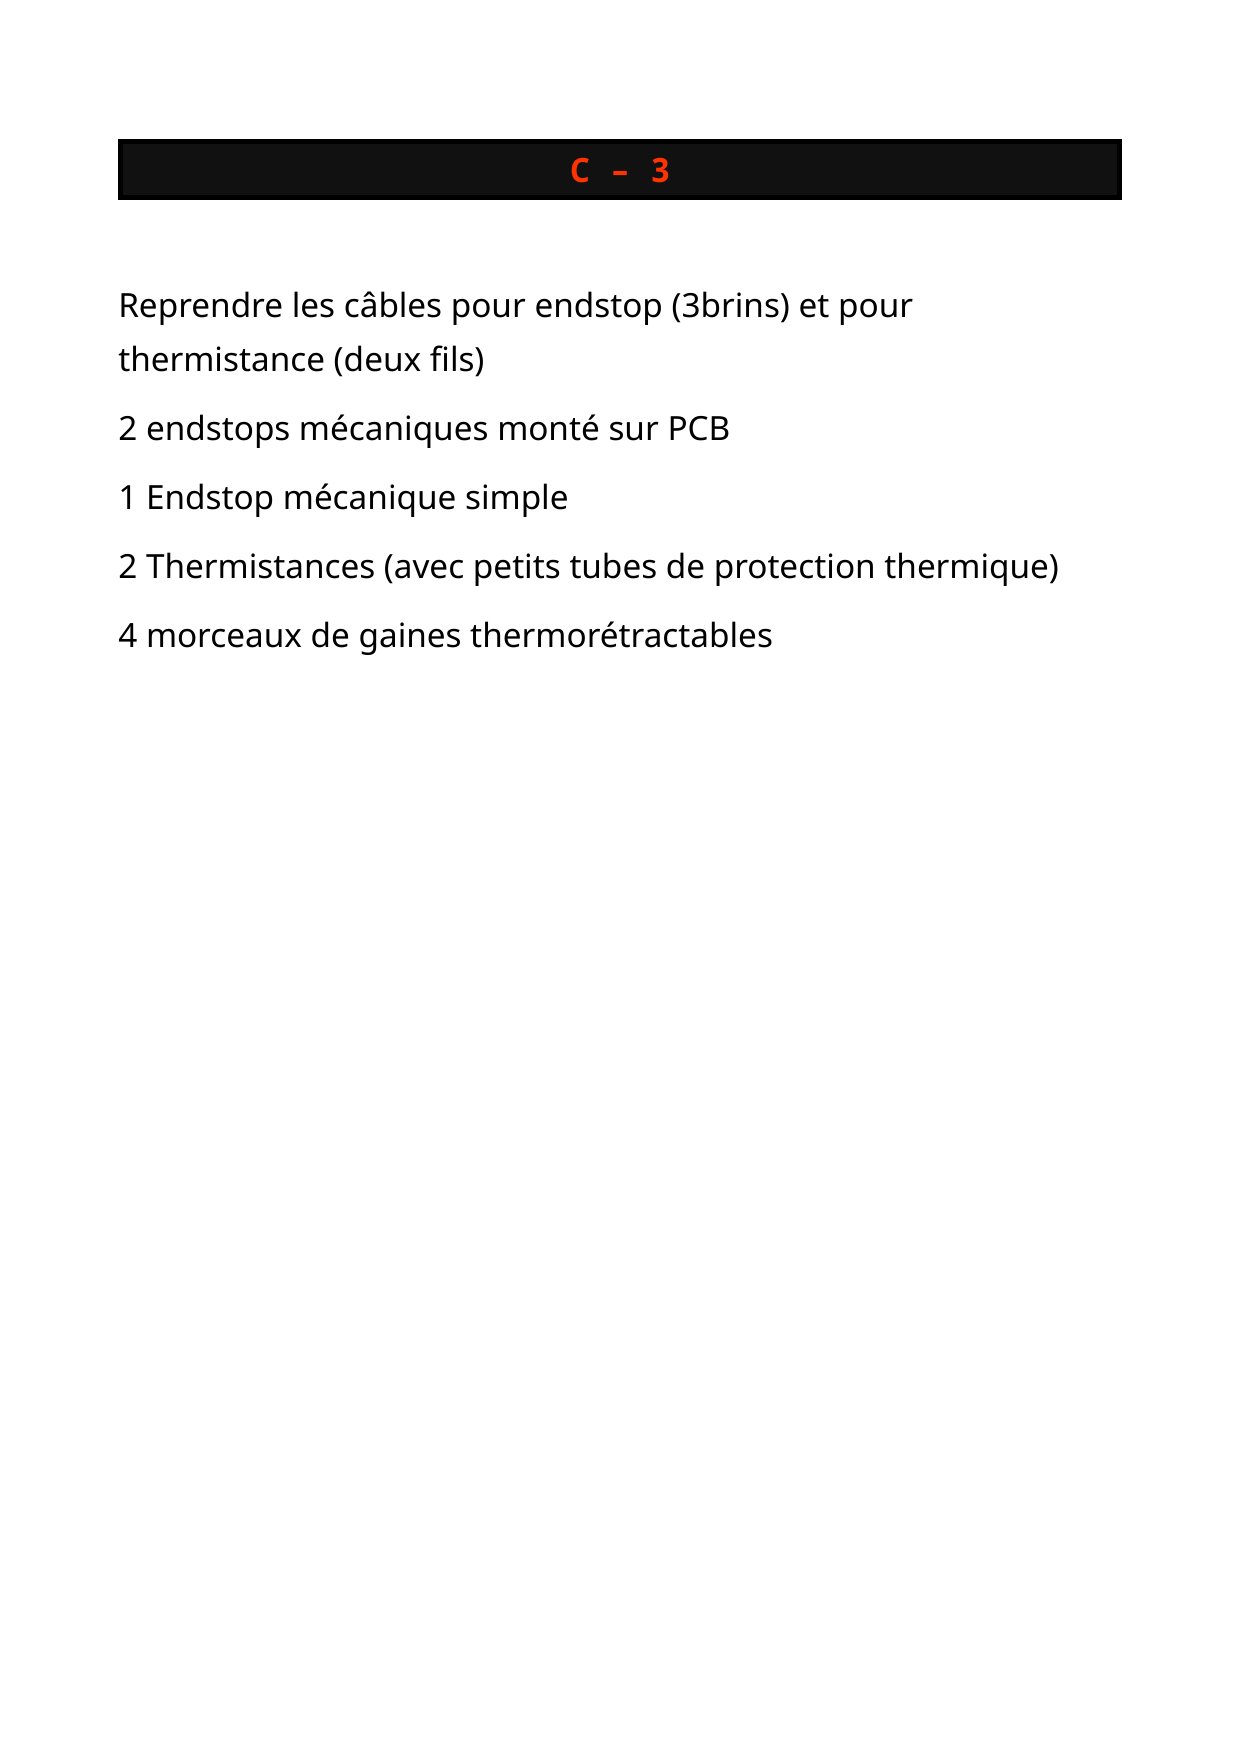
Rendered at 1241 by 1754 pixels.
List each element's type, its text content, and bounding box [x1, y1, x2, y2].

text 4 morceaux de gaines thermorétractables [118, 612, 1122, 658]
text 1 Endstop mécanique simple [118, 474, 1122, 519]
text 2 Thermistances (avec petits tubes de protection thermique) [118, 543, 1122, 588]
text Reprendre les câbles pour endstop (3brins) et pour thermistance (deux fils) [118, 281, 1122, 381]
text 2 endstops mécaniques monté sur PCB [118, 405, 1122, 450]
subtitle C – 3 [123, 144, 1117, 195]
